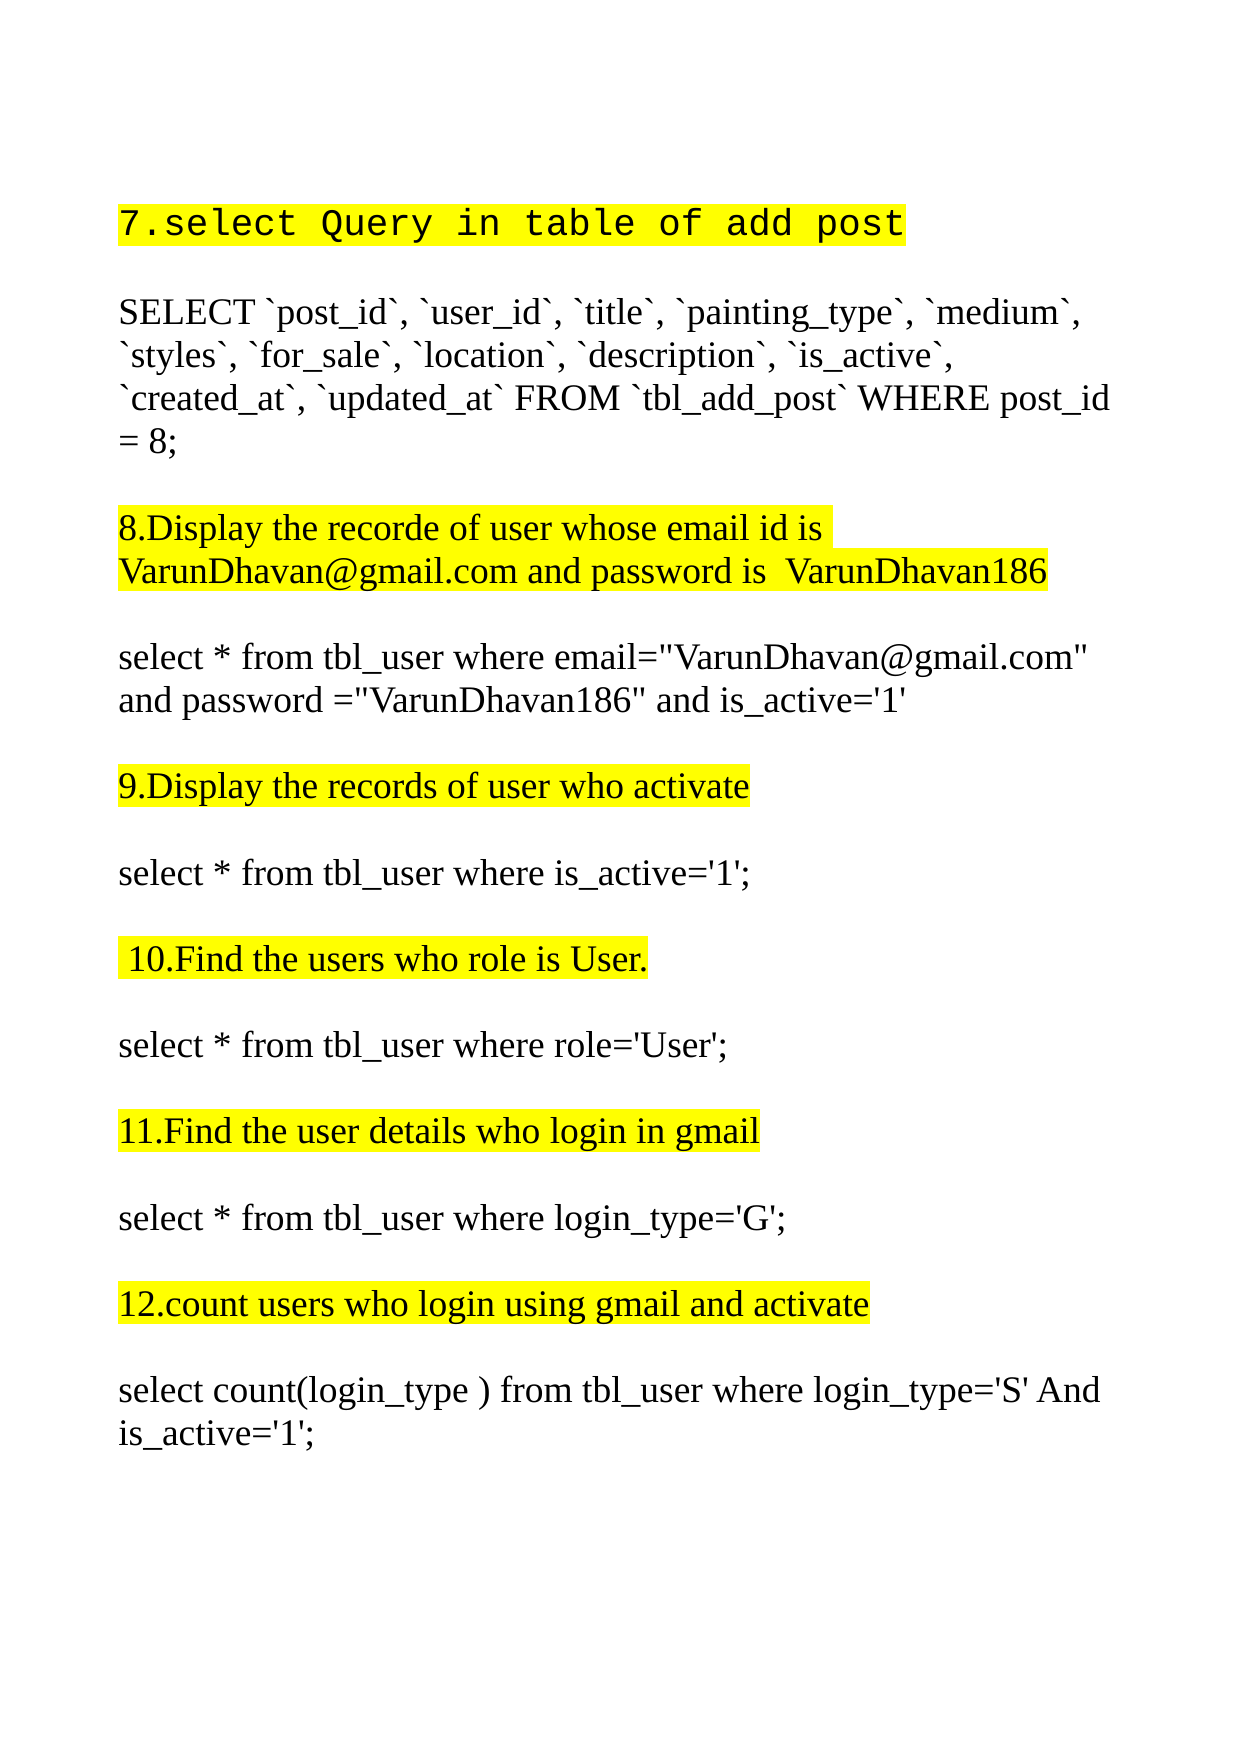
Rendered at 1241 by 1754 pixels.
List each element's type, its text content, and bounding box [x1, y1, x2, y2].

text select * from tbl_user where login_type='G'; [118, 1195, 1122, 1238]
text select * from tbl_user where email="VarunDhavan@gmail.com" and password ="VarunDhavan186" and is_active='1' [118, 634, 1122, 721]
text select * from tbl_user where role='User'; [118, 1022, 1122, 1066]
text 8.Display the recorde of user whose email id is VarunDhavan@gmail.com and password is VarunDhavan186 [118, 505, 1122, 591]
text 10.Find the users who role is User. [118, 936, 1122, 979]
text select count(login_type ) from tbl_user where login_type='S' And is_active='1'; [118, 1367, 1122, 1454]
text SELECT `post_id`, `user_id`, `title`, `painting_type`, `medium`, `styles`, `for_sale`, `location`, `description`, `is_active`, `created_at`, `updated_at` FROM `tbl_add_post` WHERE post_id = 8; [118, 289, 1122, 462]
text 9.Display the records of user who activate [118, 764, 1122, 807]
text 7.select Query in table of add post [118, 204, 1122, 246]
text 12.count users who login using gmail and activate [118, 1281, 1122, 1324]
text select * from tbl_user where is_active='1'; [118, 850, 1122, 893]
text 11.Find the user details who login in gmail [118, 1109, 1122, 1152]
